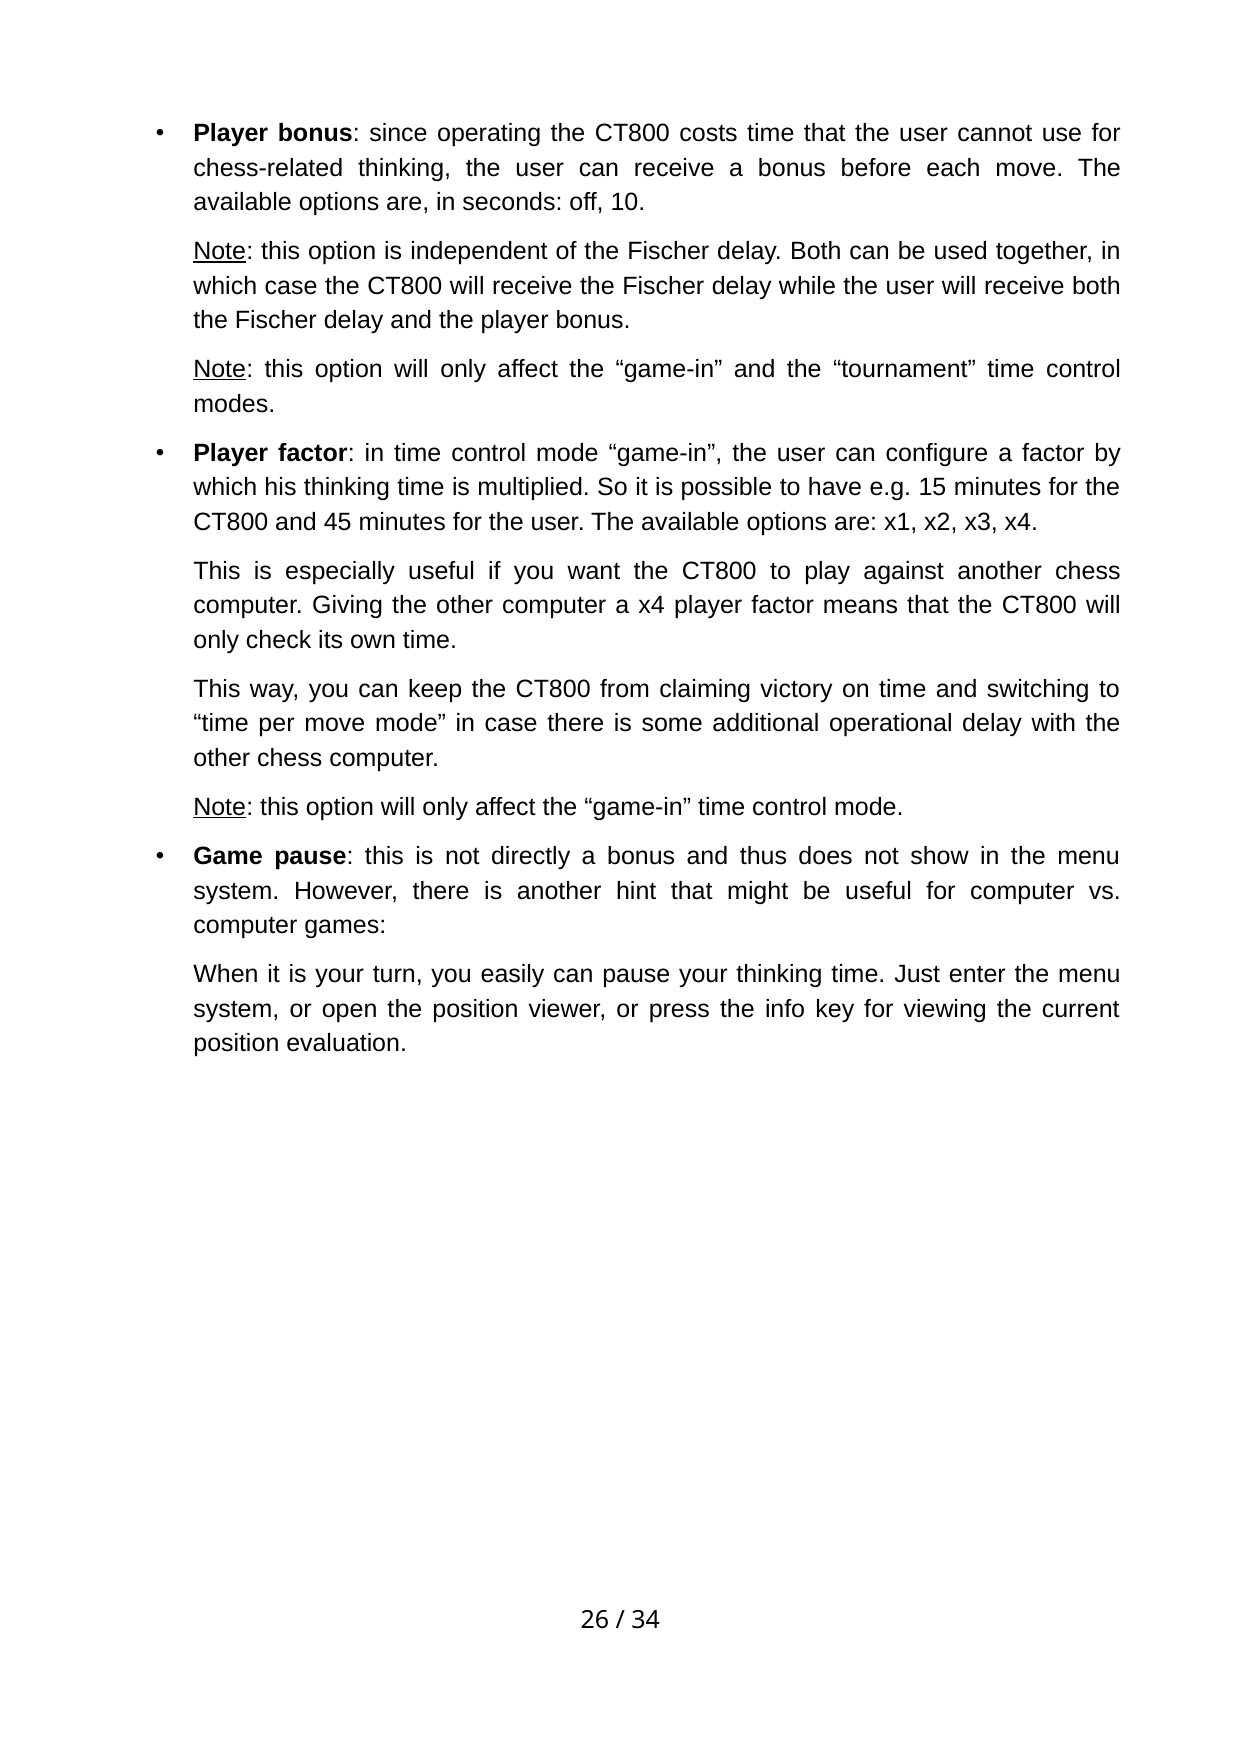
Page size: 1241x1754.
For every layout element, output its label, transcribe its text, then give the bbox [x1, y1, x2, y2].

list Note: this option is independent of the Fischer delay. Both can be used together, in which case the CT800 will receive the Fischer delay while the user will receive both the Fischer delay and the player bonus. [156, 236, 1122, 334]
list When it is your turn, you easily can pause your thinking time. Just enter the menu system, or open the position viewer, or press the info key for viewing the current position evaluation. [156, 959, 1122, 1057]
list This way, you can keep the CT800 from claiming victory on time and switching to “time per move mode” in case there is some additional operational delay with the other chess computer. [156, 674, 1122, 772]
list Note: this option will only affect the “game-in” time control mode. [156, 792, 1122, 821]
list Player bonus: since operating the CT800 costs time that the user cannot use for chess-related thinking, the user can receive a bonus before each move. The available options are, in seconds: off, 10. [156, 118, 1122, 216]
list Game pause: this is not directly a bonus and thus does not show in the menu system. However, there is another hint that might be useful for computer vs. computer games: [156, 841, 1122, 939]
list Note: this option will only affect the “game-in” and the “tournament” time control modes. [156, 354, 1122, 417]
list This is especially useful if you want the CT800 to play against another chess computer. Giving the other computer a x4 player factor means that the CT800 will only check its own time. [156, 556, 1122, 654]
list Player factor: in time control mode “game-in”, the user can configure a factor by which his thinking time is multiplied. So it is possible to have e.g. 15 minutes for the CT800 and 45 minutes for the user. The available options are: x1, x2, x3, x4. [156, 438, 1122, 536]
